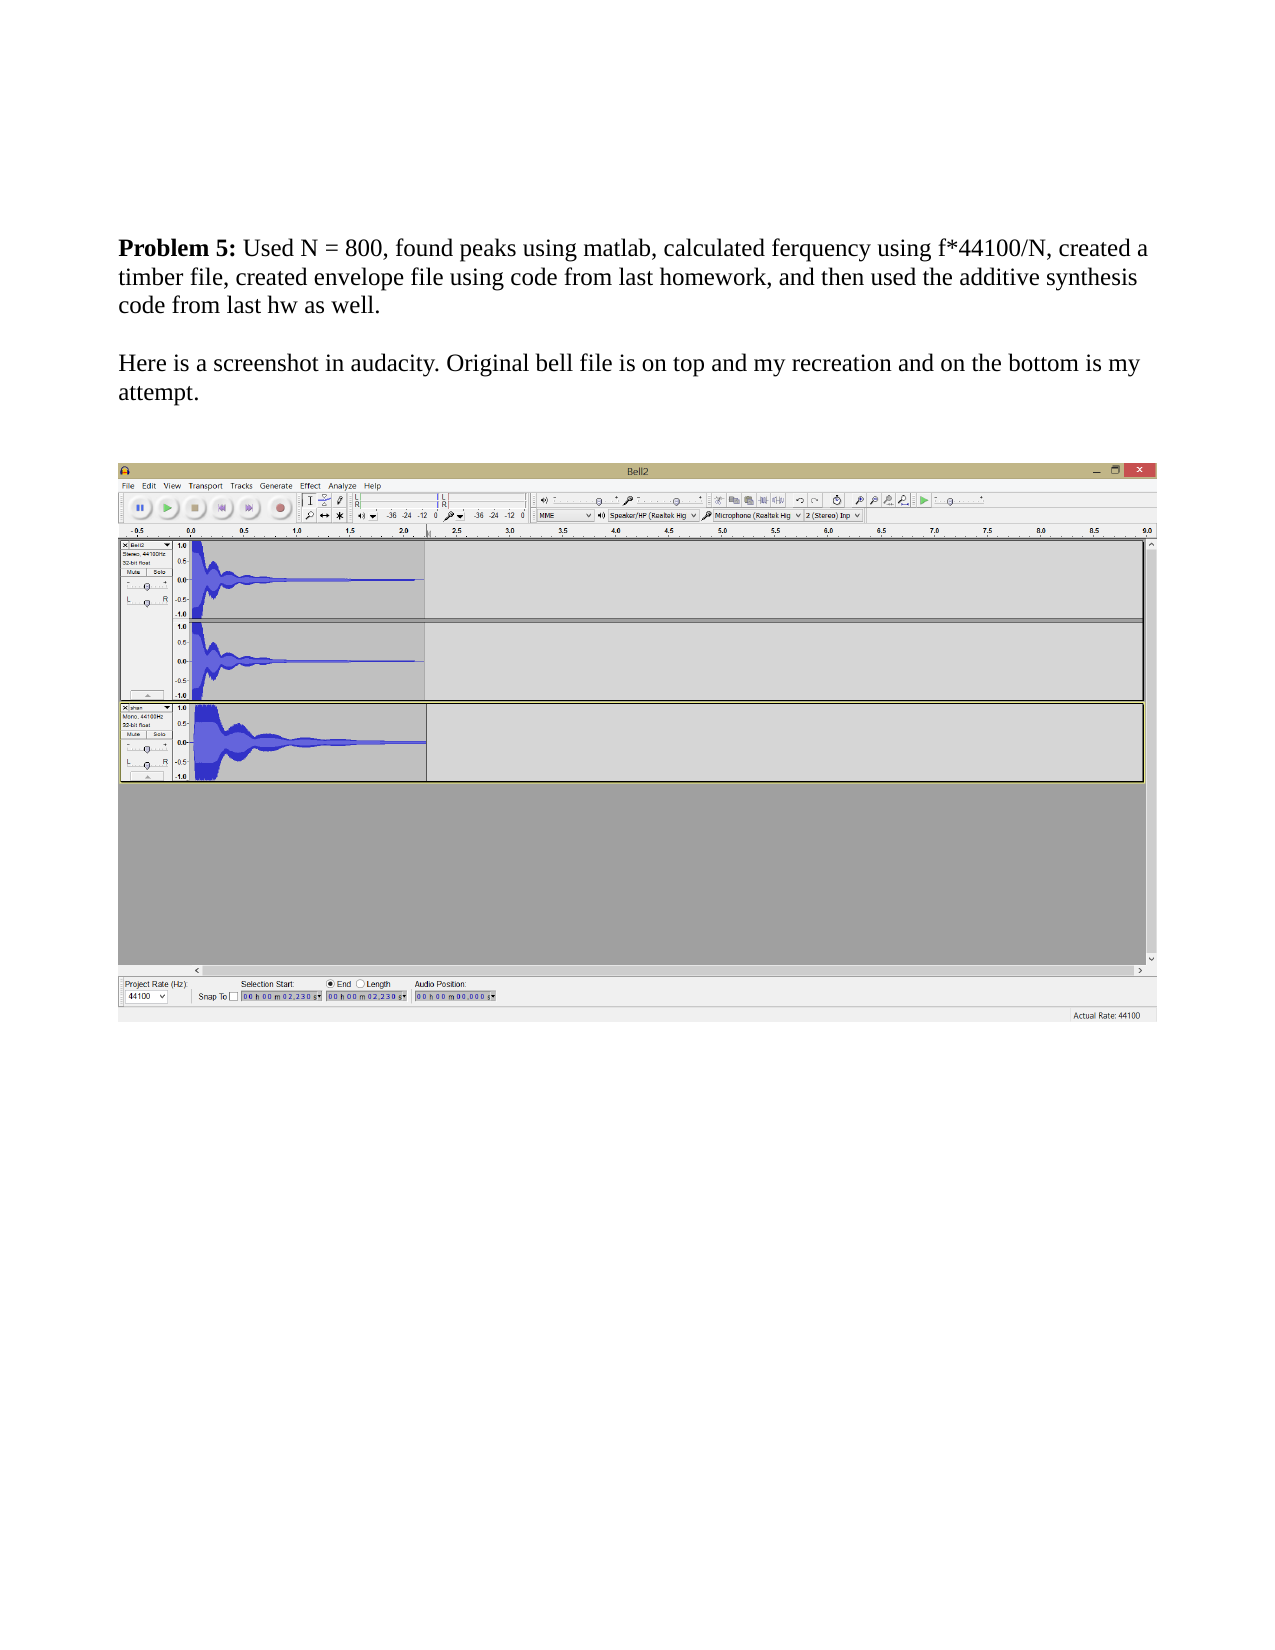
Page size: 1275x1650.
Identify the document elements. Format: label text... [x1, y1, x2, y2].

text Problem 5: Used N = 800, found peaks using matlab, calculated ferquency using f*44100/N, created a timber file, created envelope file using code from last homework, and then used the additive synthesis code from last hw as well. [118, 233, 1157, 319]
text Here is a screenshot in audacity. Original bell file is on top and my recreation and on the bottom is my attempt. [118, 348, 1157, 406]
picture [118, 463, 1157, 1022]
